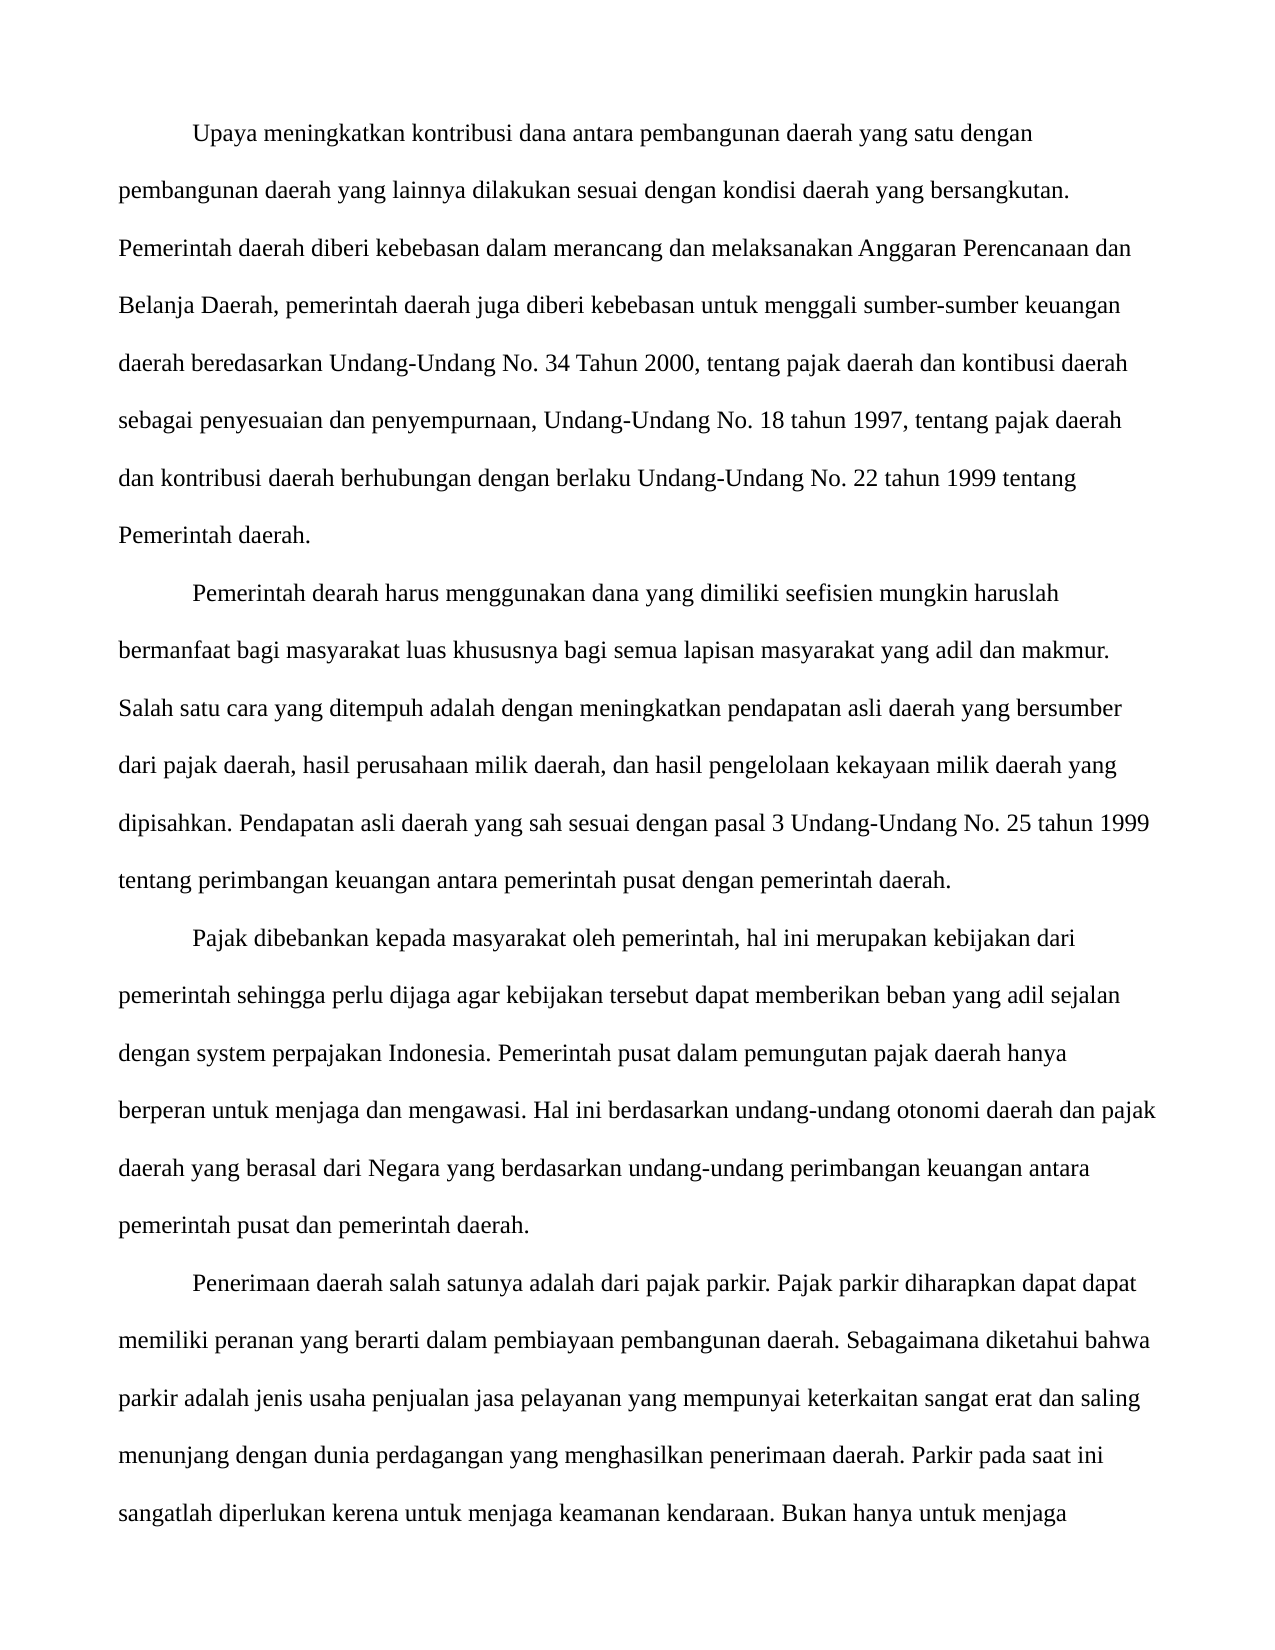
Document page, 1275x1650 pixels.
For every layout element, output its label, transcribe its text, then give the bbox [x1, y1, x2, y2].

text Pajak dibebankan kepada masyarakat oleh pemerintah, hal ini merupakan kebijakan dari pemerintah sehingga perlu dijaga agar kebijakan tersebut dapat memberikan beban yang adil sejalan dengan system perpajakan Indonesia. Pemerintah pusat dalam pemungutan pajak daerah hanya berperan untuk menjaga dan mengawasi. Hal ini berdasarkan undang-undang otonomi daerah dan pajak daerah yang berasal dari Negara yang berdasarkan undang-undang perimbangan keuangan antara pemerintah pusat dan pemerintah daerah. [118, 923, 1157, 1239]
text Penerimaan daerah salah satunya adalah dari pajak parkir. Pajak parkir diharapkan dapat dapat memiliki peranan yang berarti dalam pembiayaan pembangunan daerah. Sebagaimana diketahui bahwa parkir adalah jenis usaha penjualan jasa pelayanan yang mempunyai keterkaitan sangat erat dan saling menunjang dengan dunia perdagangan yang menghasilkan penerimaan daerah. Parkir pada saat ini sangatlah diperlukan kerena untuk menjaga keamanan kendaraan. Bukan hanya untuk menjaga [118, 1268, 1157, 1527]
text Pemerintah dearah harus menggunakan dana yang dimiliki seefisien mungkin haruslah bermanfaat bagi masyarakat luas khususnya bagi semua lapisan masyarakat yang adil dan makmur. Salah satu cara yang ditempuh adalah dengan meningkatkan pendapatan asli daerah yang bersumber dari pajak daerah, hasil perusahaan milik daerah, dan hasil pengelolaan kekayaan milik daerah yang dipisahkan. Pendapatan asli daerah yang sah sesuai dengan pasal 3 Undang-Undang No. 25 tahun 1999 tentang perimbangan keuangan antara pemerintah pusat dengan pemerintah daerah. [118, 578, 1157, 894]
text Upaya meningkatkan kontribusi dana antara pembangunan daerah yang satu dengan pembangunan daerah yang lainnya dilakukan sesuai dengan kondisi daerah yang bersangkutan. Pemerintah daerah diberi kebebasan dalam merancang dan melaksanakan Anggaran Perencanaan dan Belanja Daerah, pemerintah daerah juga diberi kebebasan untuk menggali sumber-sumber keuangan daerah beredasarkan Undang-Undang No. 34 Tahun 2000, tentang pajak daerah dan kontibusi daerah sebagai penyesuaian dan penyempurnaan, Undang-Undang No. 18 tahun 1997, tentang pajak daerah dan kontribusi daerah berhubungan dengan berlaku Undang-Undang No. 22 tahun 1999 tentang Pemerintah daerah. [118, 118, 1157, 549]
